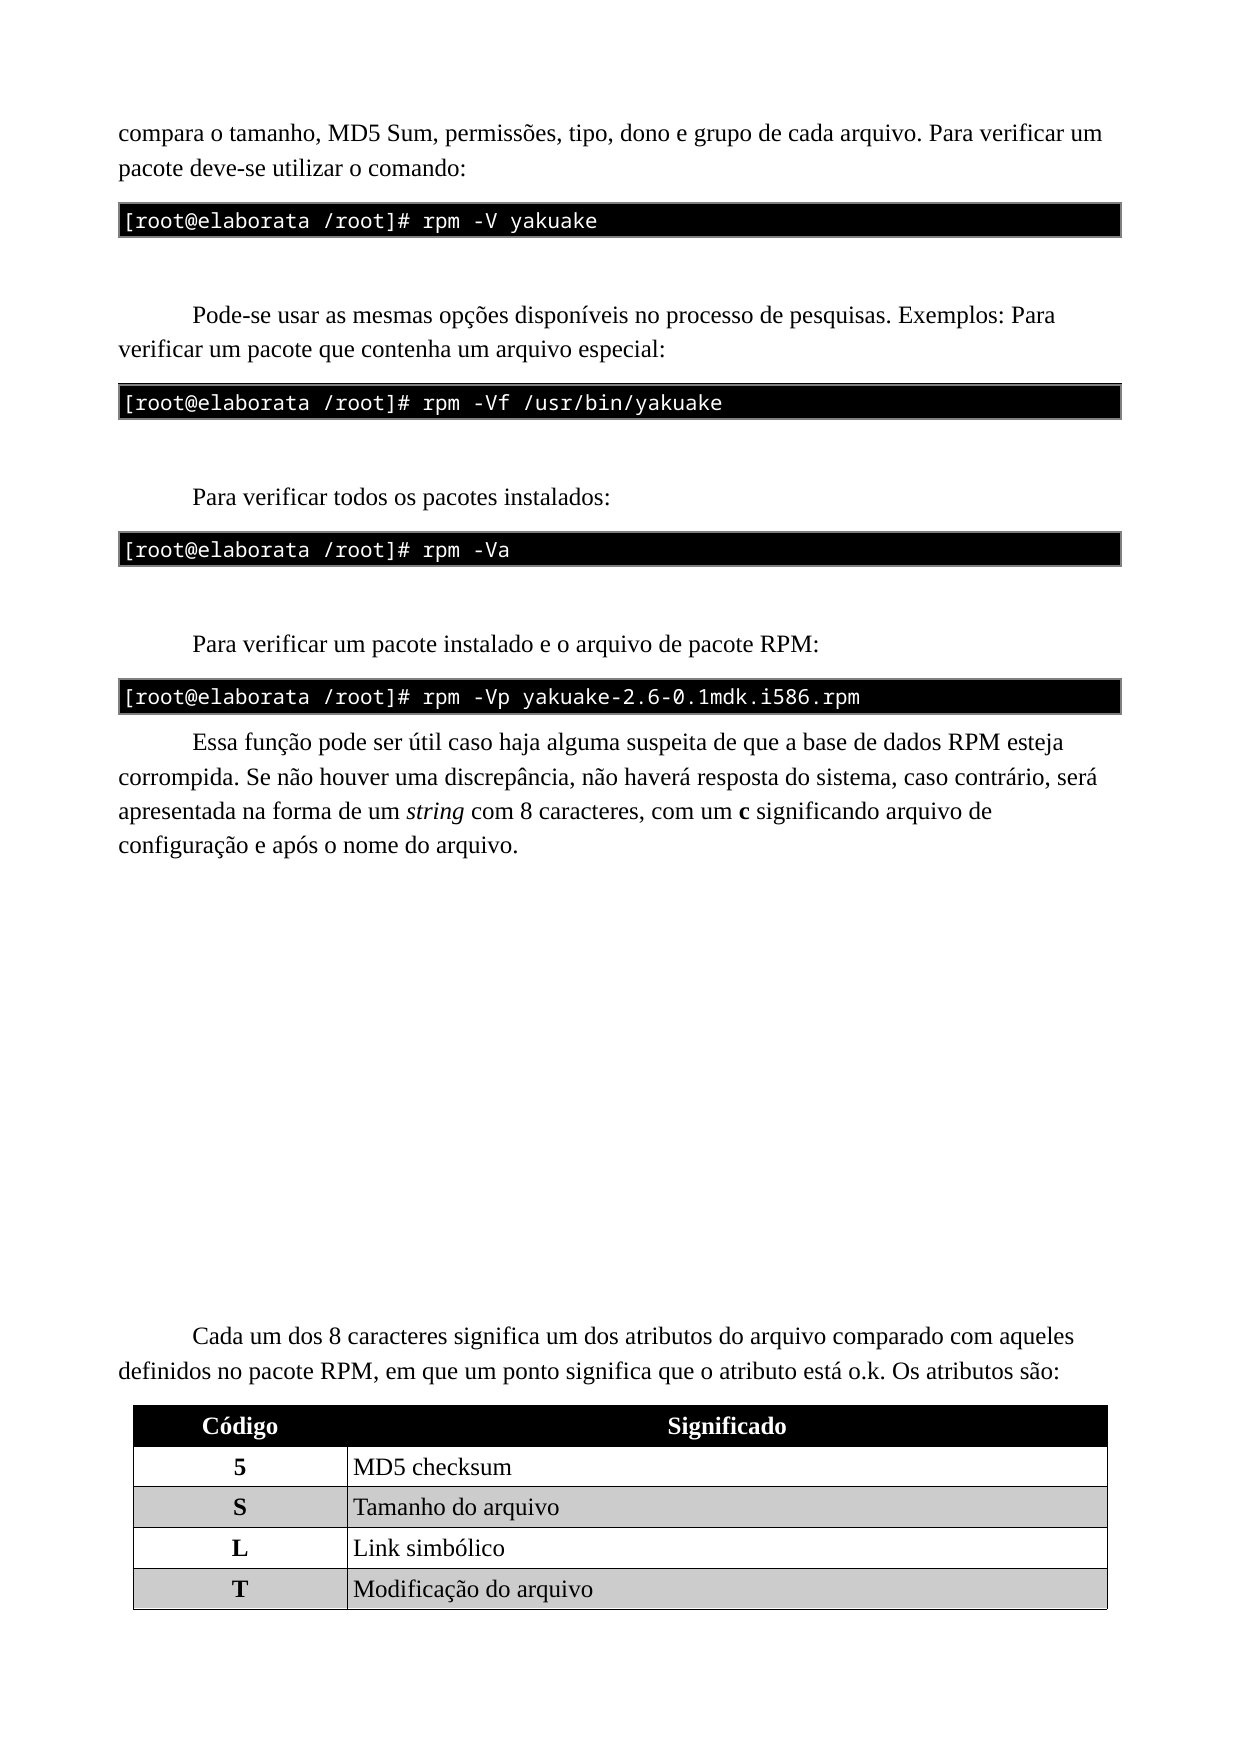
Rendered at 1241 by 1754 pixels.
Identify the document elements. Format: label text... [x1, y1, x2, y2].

text [root@elaborata /root]# rpm -Va [120, 533, 1120, 565]
table_cell S [134, 1487, 347, 1527]
text Essa função pode ser útil caso haja alguma suspeita de que a base de dados RPM esteja corrompida. Se não houver uma discrepância, não haverá resposta do sistema, caso contrário, será apresentada na forma de um string com 8 caracteres, com um c significando arquivo de configuração e após o nome do arquivo. [118, 727, 1122, 859]
table_cell L [134, 1528, 347, 1568]
text [root@elaborata /root]# rpm -Vf /usr/bin/yakuake [120, 386, 1120, 418]
text Pode-se usar as mesmas opções disponíveis no processo de pesquisas. Exemplos: Para verificar um pacote que contenha um arquivo especial: [118, 300, 1122, 363]
table_header Código [134, 1406, 347, 1446]
text [root@elaborata /root]# rpm -Vp yakuake-2.6-0.1mdk.i586.rpm [120, 680, 1120, 713]
table_cell Tamanho do arquivo [348, 1487, 1107, 1527]
text Cada um dos 8 caracteres significa um dos atributos do arquivo comparado com aqueles definidos no pacote RPM, em que um ponto significa que o atributo está o.k. Os atributos são: [118, 1321, 1122, 1384]
text compara o tamanho, MD5 Sum, permissões, tipo, dono e grupo de cada arquivo. Para verificar um pacote deve-se utilizar o comando: [118, 118, 1122, 181]
table_cell T [134, 1569, 347, 1608]
table_cell MD5 checksum [348, 1447, 1107, 1486]
text Para verificar um pacote instalado e o arquivo de pacote RPM: [118, 629, 1122, 658]
table_header Significado [348, 1406, 1107, 1446]
text [root@elaborata /root]# rpm -V yakuake [120, 204, 1120, 236]
table_cell 5 [134, 1447, 347, 1486]
table_cell Link simbólico [348, 1528, 1107, 1568]
text Para verificar todos os pacotes instalados: [118, 482, 1122, 510]
table_cell Modificação do arquivo [348, 1569, 1107, 1608]
